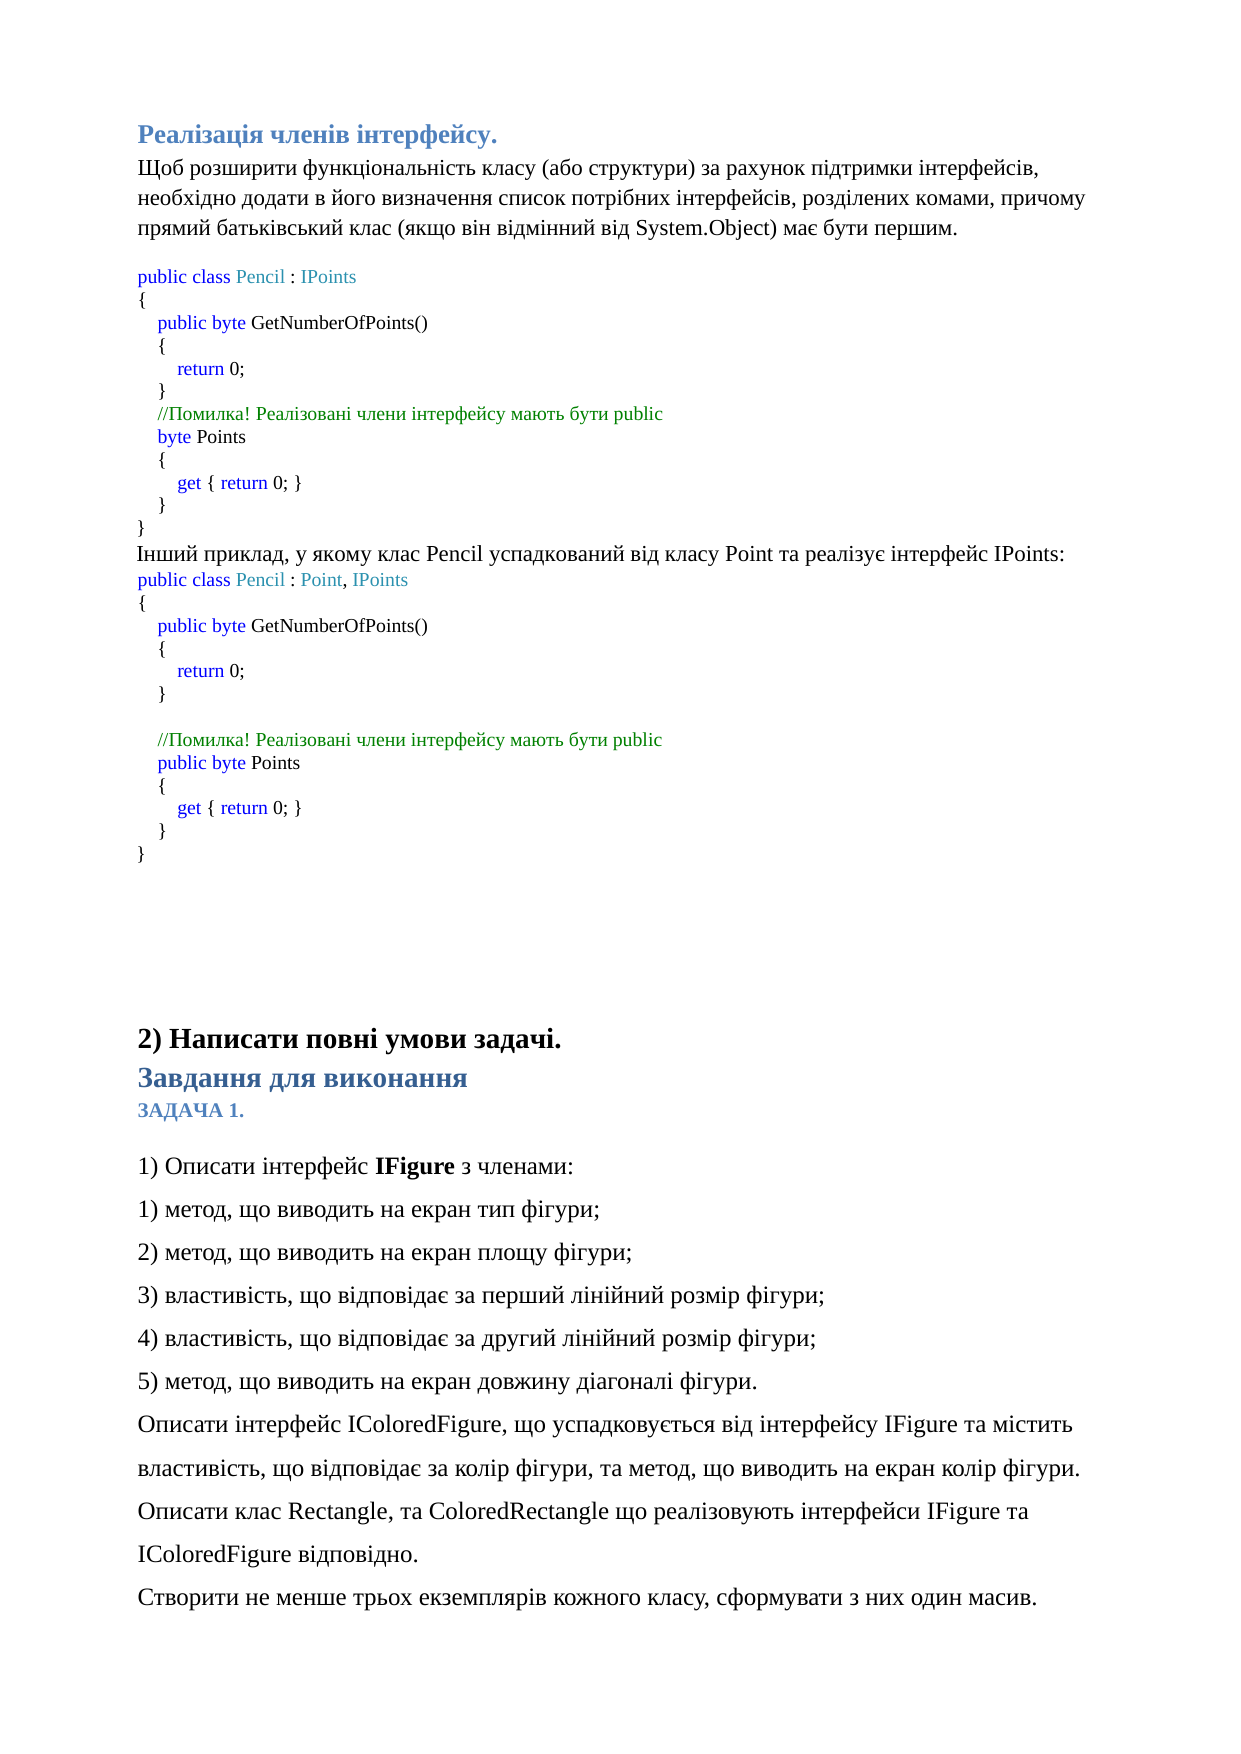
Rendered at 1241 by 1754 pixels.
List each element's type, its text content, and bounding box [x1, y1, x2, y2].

text get { return 0; } [137, 471, 1112, 493]
text Описати клас Rectangle, та ColoredRectangle що реалізовують інтерфейси IFigure та IColoredFigure відповідно. [137, 1496, 1112, 1568]
text get { return 0; } [137, 796, 1112, 819]
subtitle ЗАДАЧА 1. [137, 1098, 1112, 1122]
text Щоб розширити функціональність класу (або структури) за рахунок підтримки інтерфейсів, необхідно додати в його визначення список потрібних інтерфейсів, розділених комами, причому прямий батьківський клас (якщо він відмінний від System.Object) має бути першим. [137, 154, 1112, 241]
text Інший приклад, у якому клас Pencil успадкований від класу Point та реалізує інтерфейс IPoints: [136, 540, 1112, 567]
text } [136, 842, 1112, 865]
text return 0; [137, 357, 1112, 379]
text { [137, 334, 1112, 357]
text 2) метод, що виводить на екран площу фігури; [137, 1237, 1112, 1266]
text 5) метод, що виводить на екран довжину діагоналі фігури. [137, 1366, 1112, 1395]
text { [137, 448, 1112, 471]
text { [137, 773, 1112, 796]
text 1) метод, що виводить на екран тип фігури; [137, 1194, 1112, 1223]
text 3) властивість, що відповідає за перший лінійний розмір фігури; [137, 1280, 1112, 1309]
text Реалізація членів інтерфейсу. [137, 118, 1112, 149]
text public class Pencil : IPoints [137, 265, 1112, 288]
text 1) Описати інтерфейс IFigure з членами: [137, 1151, 1112, 1179]
text { [137, 288, 1112, 311]
text //Помилка! Реалізовані члени інтерфейсу мають бути public [137, 402, 1112, 425]
text //Помилка! Реалізовані члени інтерфейсу мають бути public [137, 728, 1112, 751]
text public byte Points [137, 751, 1112, 773]
text public byte GetNumberOfPoints() [137, 311, 1112, 334]
text Описати інтерфейс IColoredFigure, що успадковується від інтерфейсу IFigure та містить властивість, що відповідає за колір фігури, та метод, що виводить на екран колір фігури. [137, 1409, 1112, 1481]
text } [137, 819, 1112, 842]
subtitle 2) Написати повні умови задачі. Завдання для виконання [137, 1021, 1112, 1093]
text Створити не менше трьох екземплярів кожного класу, сформувати з них один масив. [137, 1582, 1112, 1611]
text } [137, 682, 1112, 705]
text public byte GetNumberOfPoints() [137, 614, 1112, 637]
text } [137, 379, 1112, 402]
text return 0; [137, 659, 1112, 682]
text { [137, 637, 1112, 659]
text } [136, 516, 1112, 539]
text byte Points [137, 425, 1112, 448]
text } [137, 493, 1112, 516]
text 4) властивість, що відповідає за другий лінійний розмір фігури; [137, 1323, 1112, 1352]
text public class Pencil : Point, IPoints [137, 568, 1112, 591]
text { [137, 591, 1112, 614]
